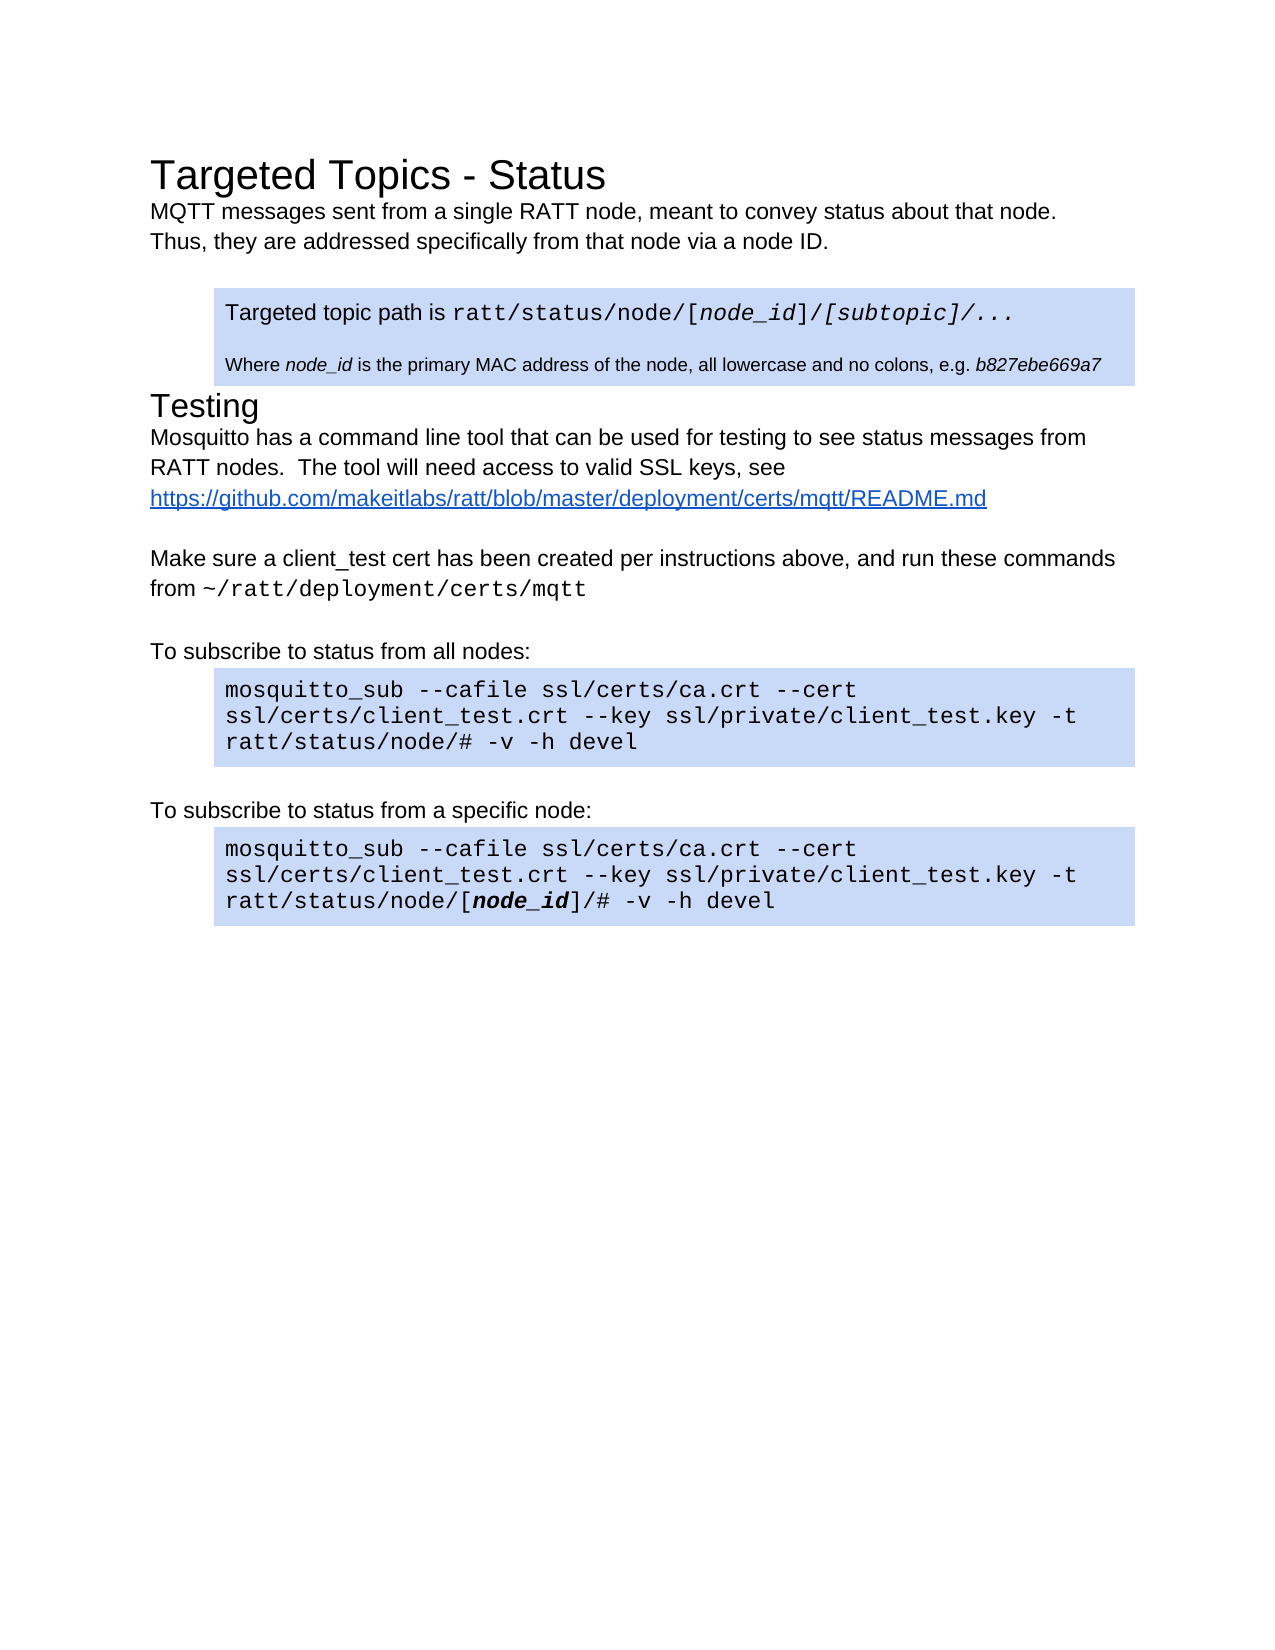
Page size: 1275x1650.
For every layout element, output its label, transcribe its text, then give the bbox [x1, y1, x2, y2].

text MQTT messages sent from a single RATT node, meant to convey status about that node. Thus, they are addressed specifically from that node via a node ID. [150, 198, 1125, 254]
subtitle Where node_id is the primary MAC address of the node, all lowercase and no colons, e.g. b827ebe669a7 [214, 354, 1135, 386]
text Make sure a client_test cert has been created per instructions above, and run these commands from ~/ratt/deployment/certs/mqtt [150, 545, 1125, 603]
subtitle Testing [150, 386, 1125, 424]
text To subscribe to status from all nodes: [150, 638, 1125, 664]
subtitle mosquitto_sub --cafile ssl/certs/ca.crt --cert ssl/certs/client_test.crt --key ssl/private/client_test.key -t ratt/status/node/[node_id]/# -v -h devel [214, 827, 1135, 926]
subtitle Targeted topic path is ratt/status/node/[node_id]/[subtopic]/... [214, 288, 1135, 327]
subtitle mosquitto_sub --cafile ssl/certs/ca.crt --cert ssl/certs/client_test.crt --key ssl/private/client_test.key -t ratt/status/node/# -v -h devel [214, 668, 1135, 767]
subtitle Targeted Topics - Status [150, 150, 1125, 198]
text To subscribe to status from a specific node: [150, 797, 1125, 823]
text Mosquitto has a command line tool that can be used for testing to see status messages from RATT nodes. The tool will need access to valid SSL keys, see https://github.com/makeitlabs/ratt/blob/master/deployment/certs/mqtt/README.md [150, 424, 1125, 511]
